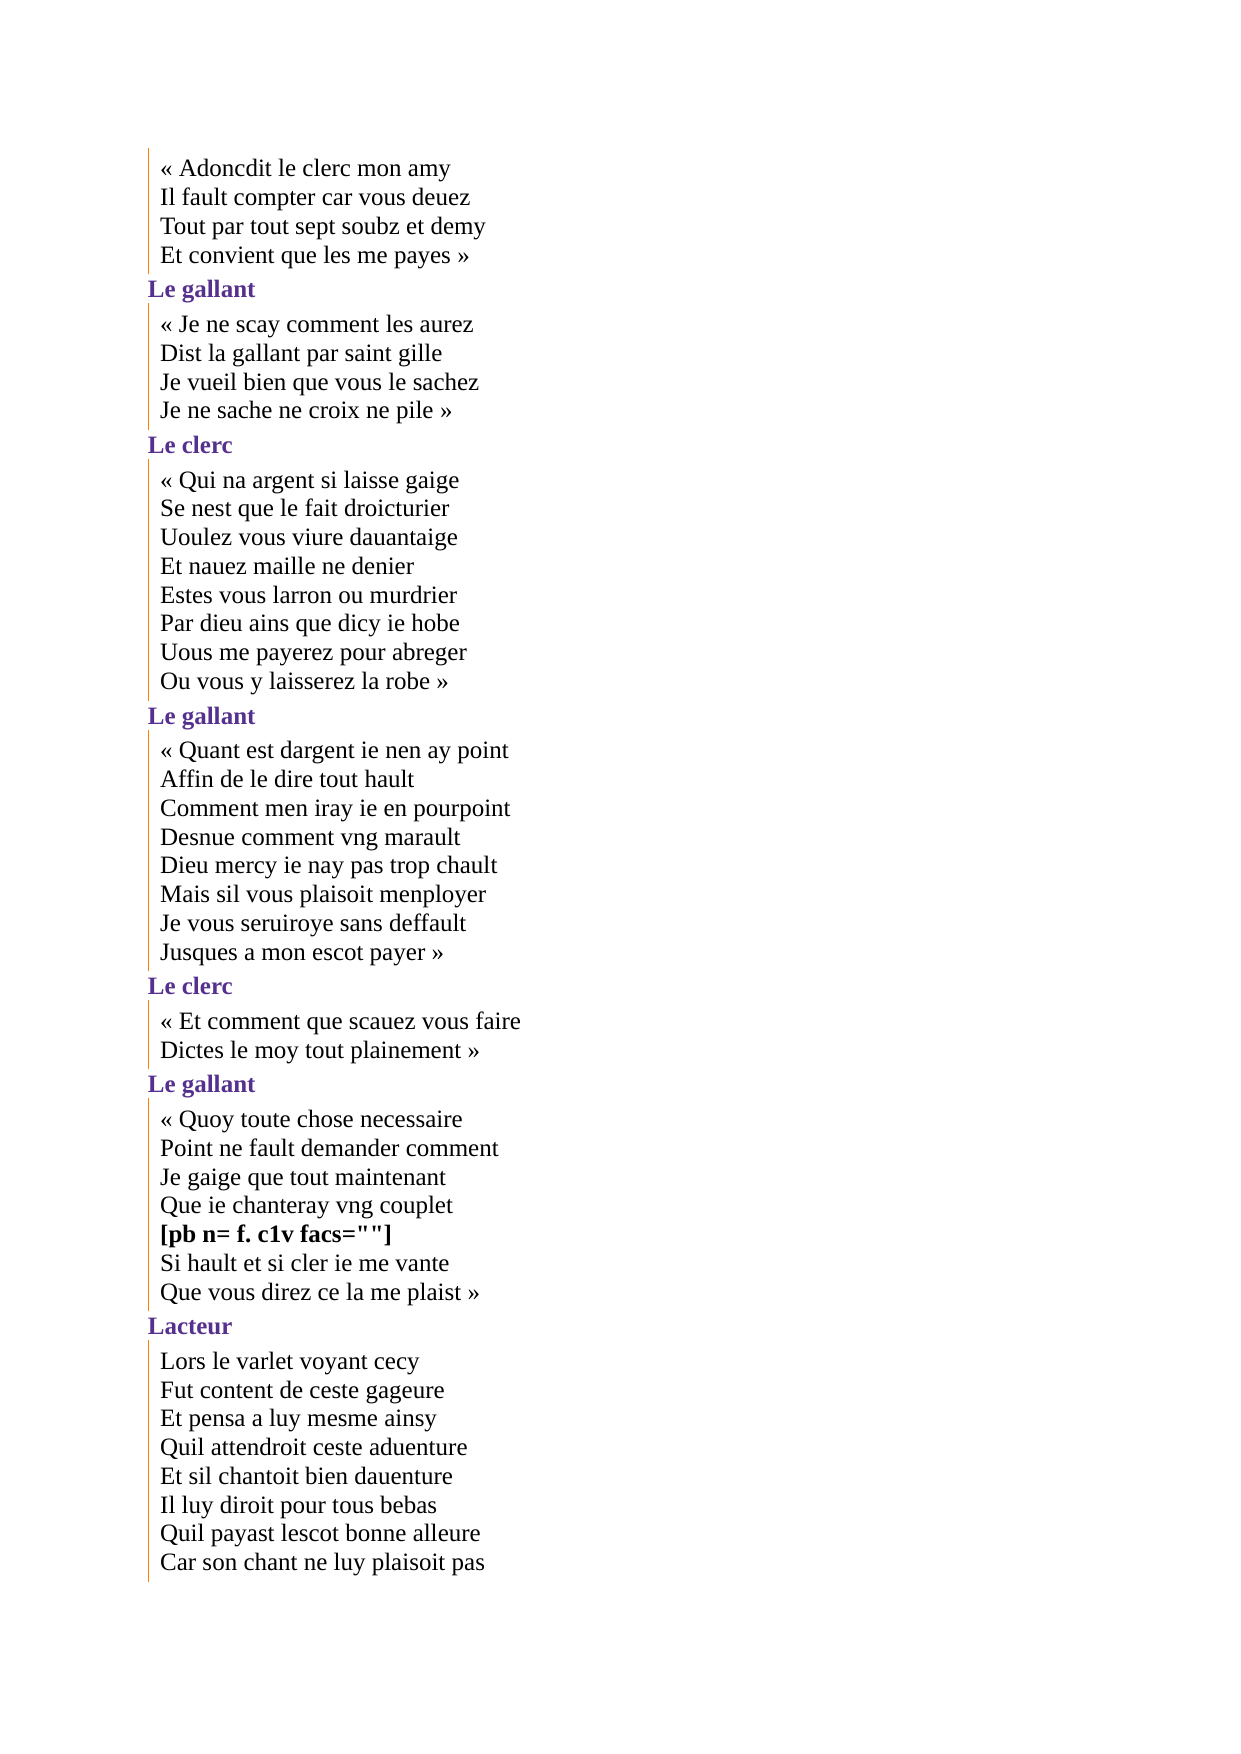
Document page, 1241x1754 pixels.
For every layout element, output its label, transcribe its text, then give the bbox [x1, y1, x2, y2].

text Que ie chanteray vng couplet [149, 1190, 1093, 1219]
text Estes vous larron ou murdrier [149, 580, 1093, 608]
text Et sil chantoit bien dauenture [149, 1461, 1093, 1490]
text « Je ne scay comment les aurez [149, 303, 1093, 338]
text Car son chant ne luy plaisoit pas [149, 1547, 1093, 1582]
text Fut content de ceste gageure [149, 1375, 1093, 1403]
text Se nest que le fait droicturier [149, 493, 1093, 522]
text Je vous seruiroye sans deffault [149, 908, 1093, 937]
text Lors le varlet voyant cecy [149, 1340, 1093, 1375]
text Ou vous y laisserez la robe » [149, 666, 1093, 701]
text Que vous direz ce la me plaist » [149, 1277, 1093, 1311]
text « Adoncdit le clerc mon amy [149, 148, 1093, 182]
text Dist la gallant par saint gille [149, 338, 1093, 367]
text Par dieu ains que dicy ie hobe [149, 608, 1093, 637]
text [pb n= f. c1v facs=""] [149, 1219, 1093, 1248]
text « Quant est dargent ie nen ay point [148, 729, 1093, 764]
text Lacteur [148, 1311, 1093, 1340]
text Et convient que les me payes » [149, 240, 1093, 274]
text Je ne sache ne croix ne pile » [149, 395, 1093, 430]
text Dictes le moy tout plainement » [149, 1035, 1093, 1069]
text Il fault compter car vous deuez [149, 182, 1093, 211]
text Point ne fault demander comment [149, 1133, 1093, 1162]
text Le clerc [148, 430, 1093, 459]
text Je vueil bien que vous le sachez [149, 367, 1093, 395]
text Le clerc [148, 971, 1093, 1000]
text Uous me payerez pour abreger [149, 637, 1093, 666]
text « Qui na argent si laisse gaige [149, 459, 1093, 493]
text Je gaige que tout maintenant [149, 1162, 1093, 1190]
text Le gallant [148, 274, 1093, 303]
text Dieu mercy ie nay pas trop chault [149, 850, 1093, 879]
text Uoulez vous viure dauantaige [149, 522, 1093, 551]
text Et pensa a luy mesme ainsy [149, 1403, 1093, 1432]
text Mais sil vous plaisoit menployer [149, 879, 1093, 908]
text Si hault et si cler ie me vante [149, 1248, 1093, 1277]
text Le gallant [148, 1069, 1093, 1098]
text « Et comment que scauez vous faire [149, 1000, 1093, 1035]
text Le gallant [148, 701, 1093, 729]
text Et nauez maille ne denier [149, 551, 1093, 580]
text Affin de le dire tout hault [149, 764, 1093, 793]
text Tout par tout sept soubz et demy [149, 211, 1093, 240]
text Quil attendroit ceste aduenture [149, 1432, 1093, 1461]
text Desnue comment vng marault [149, 822, 1093, 850]
text « Quoy toute chose necessaire [149, 1098, 1093, 1133]
text Quil payast lescot bonne alleure [149, 1518, 1093, 1547]
text Il luy diroit pour tous bebas [149, 1490, 1093, 1518]
text Comment men iray ie en pourpoint [149, 793, 1093, 822]
text Jusques a mon escot payer » [149, 937, 1093, 971]
